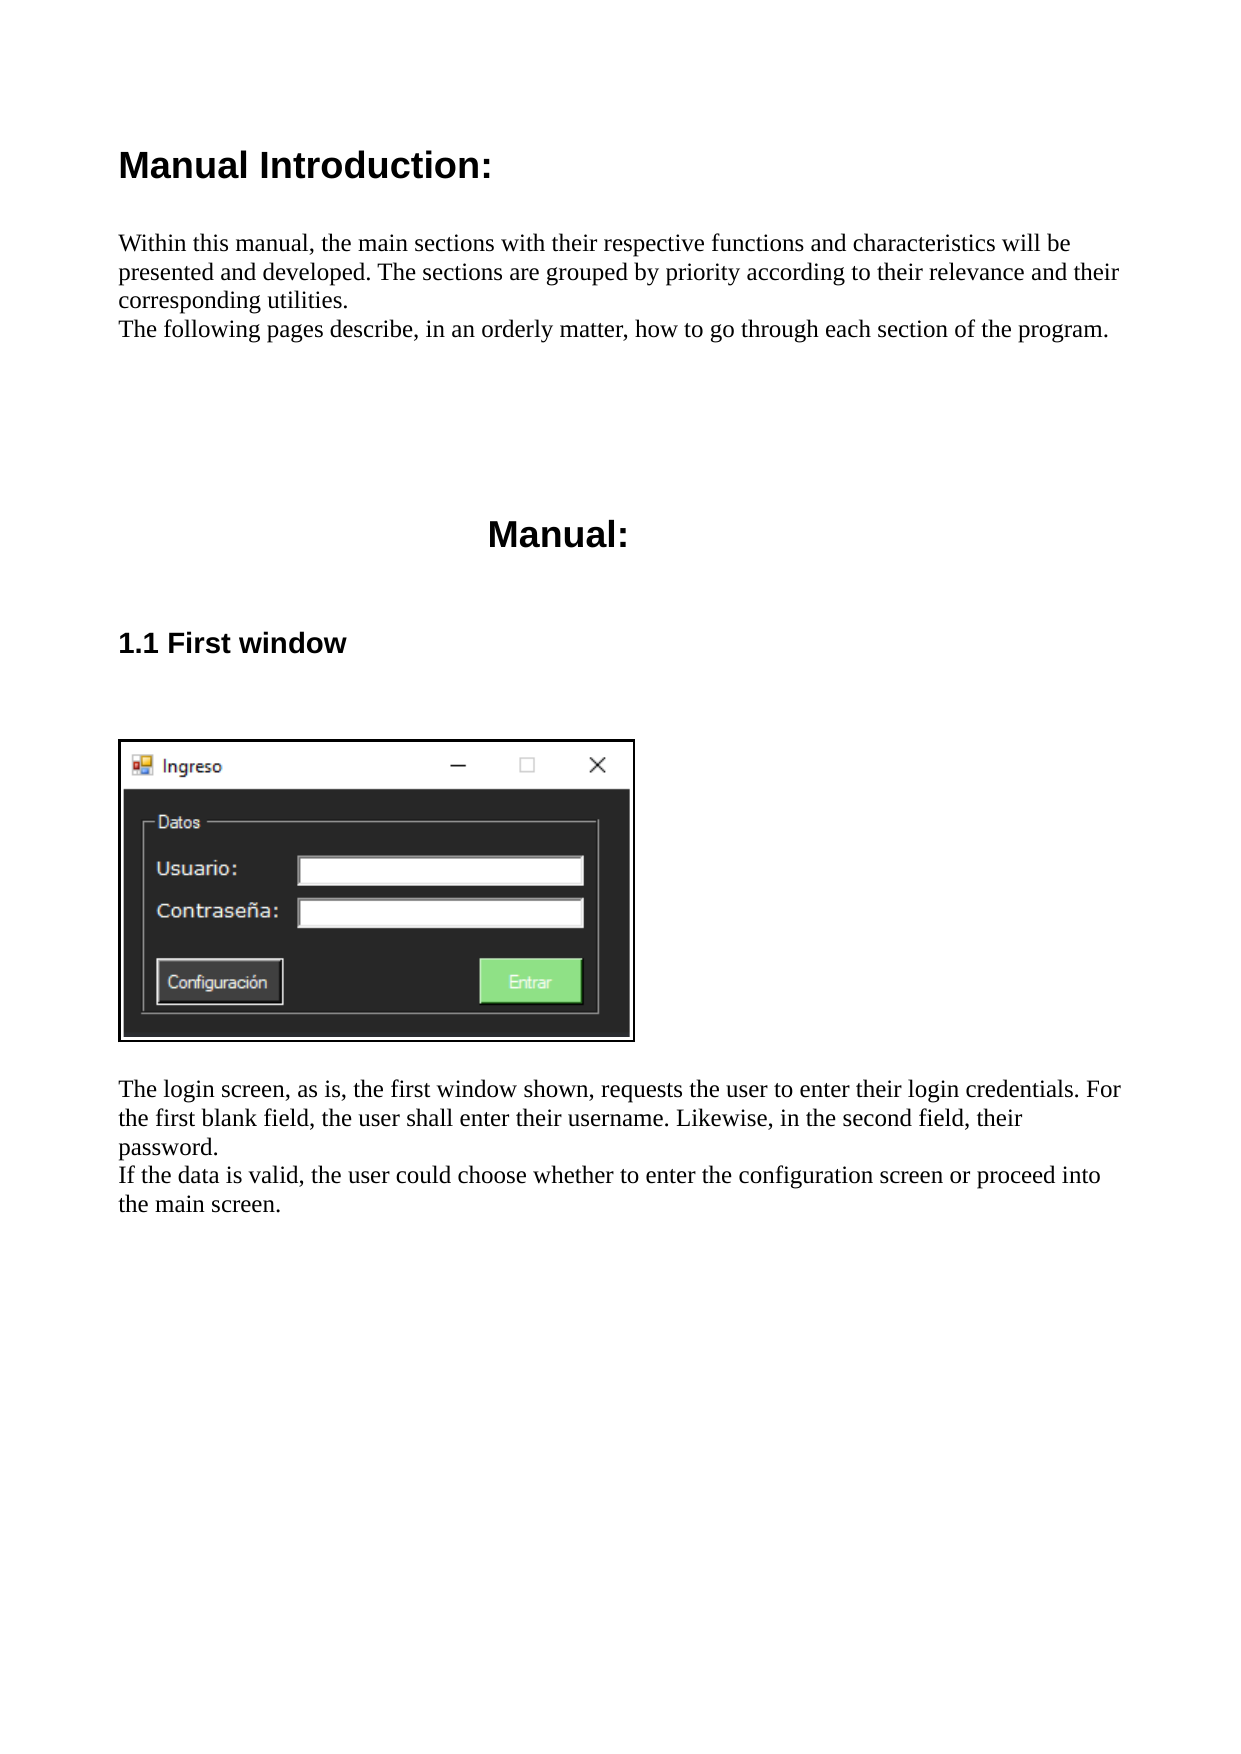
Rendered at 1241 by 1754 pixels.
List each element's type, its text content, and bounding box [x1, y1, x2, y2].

subtitle 1.1 First window [118, 626, 1122, 659]
text Within this manual, the main sections with their respective functions and characteristics will be presented and developed. The sections are grouped by priority according to their relevance and their corresponding utilities. The following pages describe, in an orderly matter, how to go through each section of the program. [118, 228, 1122, 343]
picture [123, 744, 630, 1037]
subtitle Manual: [118, 512, 1122, 555]
subtitle Manual Introduction: [118, 143, 1122, 187]
text The login screen, as is, the first window shown, requests the user to enter their login credentials. For the first blank field, the user shall enter their username. Likewise, in the second field, their password. If the data is valid, the user could choose whether to enter the configuration screen or proceed into the main screen. [118, 1074, 1122, 1218]
